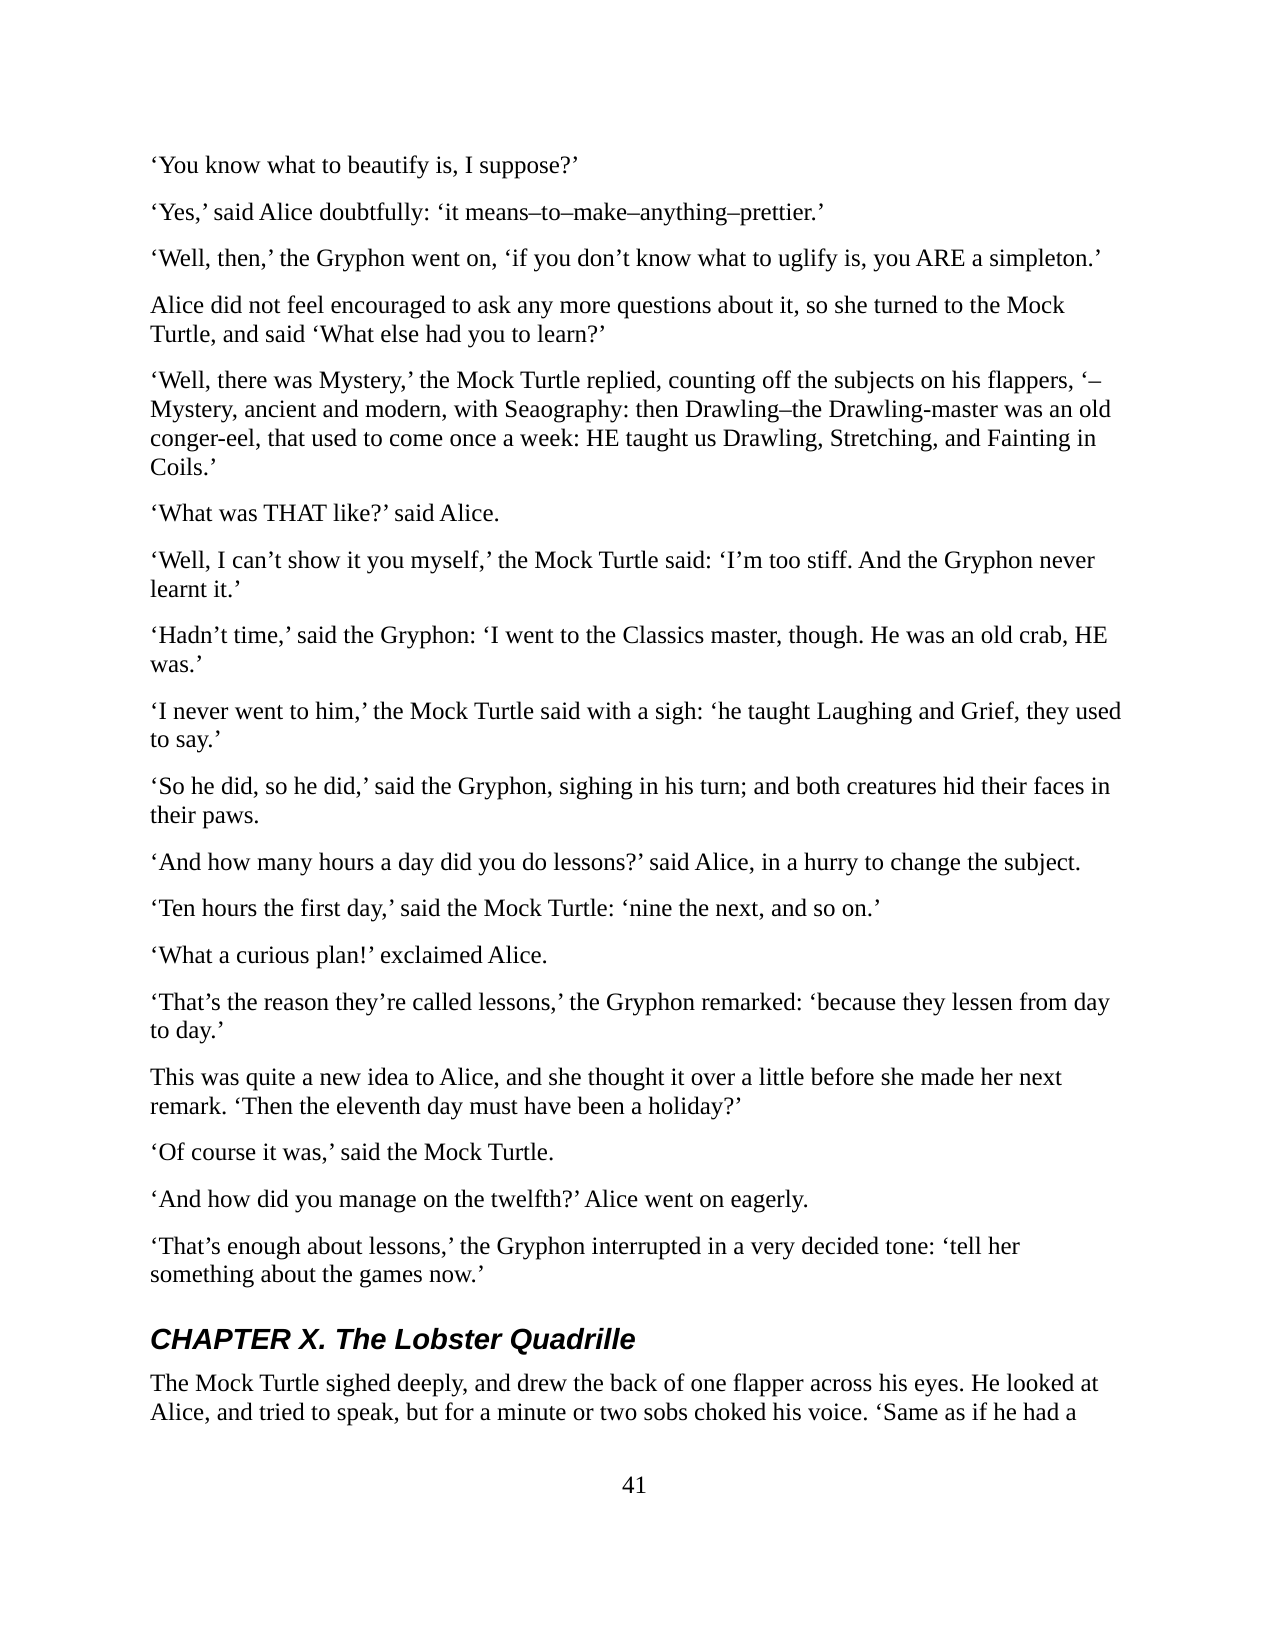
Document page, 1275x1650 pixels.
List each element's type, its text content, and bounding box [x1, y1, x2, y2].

text The Mock Turtle sighed deeply, and drew the back of one flapper across his eyes. He looked at Alice, and tried to speak, but for a minute or two sobs choked his voice. ‘Same as if he had a [150, 1368, 1125, 1426]
text ‘Well, there was Mystery,’ the Mock Turtle replied, counting off the subjects on his flappers, ‘–Mystery, ancient and modern, with Seaography: then Drawling–the Drawling-master was an old conger-eel, that used to come once a week: HE taught us Drawling, Stretching, and Fainting in Coils.’ [150, 365, 1125, 480]
text ‘That’s the reason they’re called lessons,’ the Gryphon remarked: ‘because they lessen from day to day.’ [150, 987, 1125, 1044]
text ‘You know what to beautify is, I suppose?’ [150, 150, 1125, 179]
text Alice did not feel encouraged to ask any more questions about it, so she turned to the Mock Turtle, and said ‘What else had you to learn?’ [150, 290, 1125, 347]
text ‘Hadn’t time,’ said the Gryphon: ‘I went to the Classics master, though. He was an old crab, HE was.’ [150, 620, 1125, 678]
text ‘So he did, so he did,’ said the Gryphon, sighing in his turn; and both creatures hid their faces in their paws. [150, 771, 1125, 829]
text ‘What was THAT like?’ said Alice. [150, 498, 1125, 527]
text ‘Of course it was,’ said the Mock Turtle. [150, 1137, 1125, 1166]
text ‘Well, I can’t show it you myself,’ the Mock Turtle said: ‘I’m too stiff. And the Gryphon never learnt it.’ [150, 545, 1125, 602]
text ‘I never went to him,’ the Mock Turtle said with a sigh: ‘he taught Laughing and Grief, they used to say.’ [150, 696, 1125, 753]
text ‘Yes,’ said Alice doubtfully: ‘it means–to–make–anything–prettier.’ [150, 197, 1125, 225]
text ‘Well, then,’ the Gryphon went on, ‘if you don’t know what to uglify is, you ARE a simpleton.’ [150, 243, 1125, 272]
text This was quite a new idea to Alice, and she thought it over a little before she made her next remark. ‘Then the eleventh day must have been a holiday?’ [150, 1062, 1125, 1119]
text ‘And how many hours a day did you do lessons?’ said Alice, in a hurry to change the subject. [150, 847, 1125, 875]
text ‘And how did you manage on the twelfth?’ Alice went on eagerly. [150, 1184, 1125, 1213]
text ‘What a curious plan!’ exclaimed Alice. [150, 940, 1125, 969]
text ‘Ten hours the first day,’ said the Mock Turtle: ‘nine the next, and so on.’ [150, 893, 1125, 922]
text ‘That’s enough about lessons,’ the Gryphon interrupted in a very decided tone: ‘tell her something about the games now.’ [150, 1231, 1125, 1288]
subtitle CHAPTER X. The Lobster Quadrille [150, 1322, 1125, 1356]
